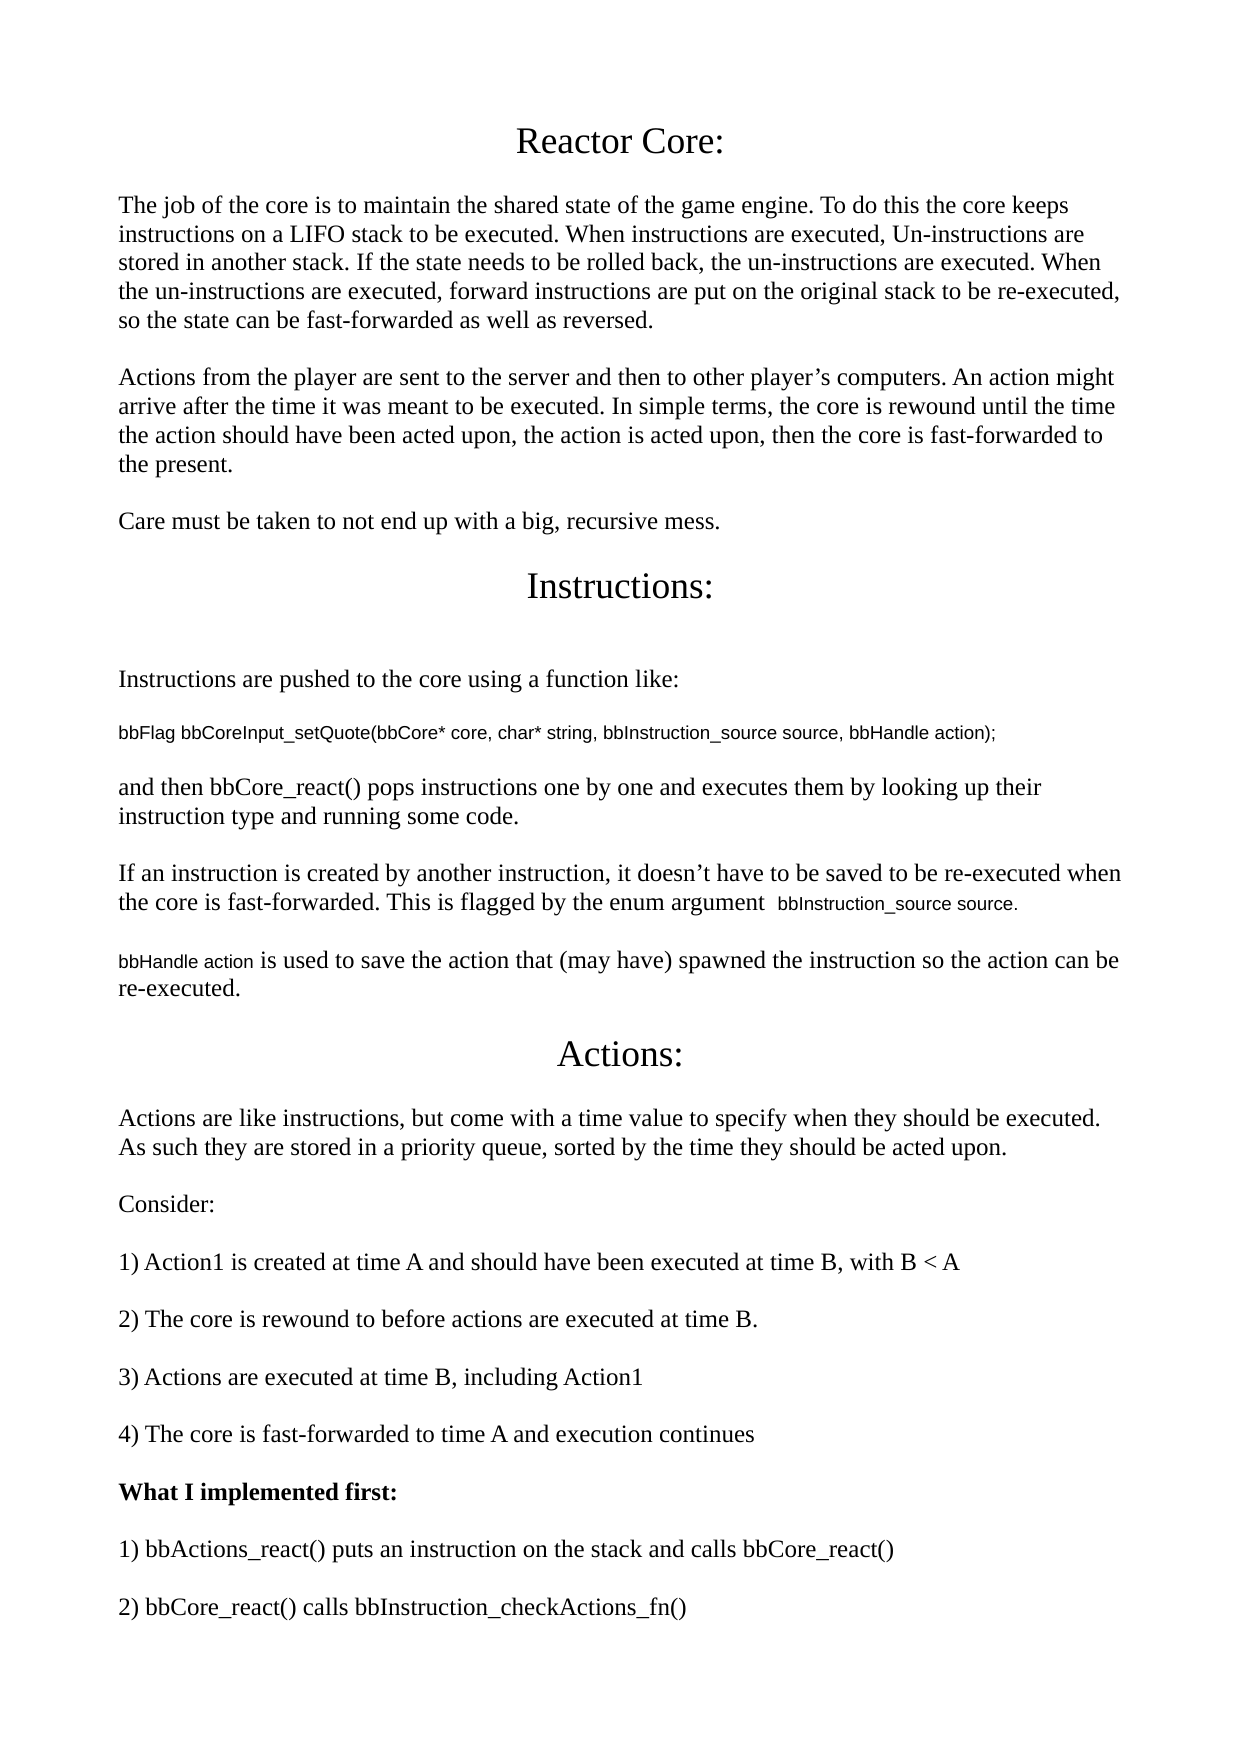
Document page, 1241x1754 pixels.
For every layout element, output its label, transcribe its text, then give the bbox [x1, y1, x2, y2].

text Instructions: [118, 564, 1122, 607]
text 2) bbCore_react() calls bbInstruction_checkActions_fn() [118, 1592, 1122, 1620]
text Actions are like instructions, but come with a time value to specify when they should be executed. As such they are stored in a priority queue, sorted by the time they should be acted upon. [118, 1103, 1122, 1160]
text 1) Action1 is created at time A and should have been executed at time B, with B < A [118, 1247, 1122, 1275]
text Actions: [118, 1031, 1122, 1074]
text Care must be taken to not end up with a big, recursive mess. [118, 506, 1122, 535]
text Reactor Core: [118, 118, 1122, 161]
text and then bbCore_react() pops instructions one by one and executes them by looking up their instruction type and running some code. [118, 772, 1122, 830]
text 2) The core is rewound to before actions are executed at time B. [118, 1304, 1122, 1333]
text 4) The core is fast-forwarded to time A and execution continues [118, 1419, 1122, 1448]
text bbFlag bbCoreInput_setQuote(bbCore* core, char* string, bbInstruction_source source, bbHandle action); [118, 722, 1122, 743]
text If an instruction is created by another instruction, it doesn’t have to be saved to be re-executed when the core is fast-forwarded. This is flagged by the enum argument bbInstruction_source source. [118, 858, 1122, 916]
text Instructions are pushed to the core using a function like: [118, 664, 1122, 693]
text bbHandle action is used to save the action that (may have) spawned the instruction so the action can be re-executed. [118, 945, 1122, 1002]
text 1) bbActions_react() puts an instruction on the stack and calls bbCore_react() [118, 1534, 1122, 1563]
text What I implemented first: [118, 1477, 1122, 1505]
text 3) Actions are executed at time B, including Action1 [118, 1362, 1122, 1390]
text The job of the core is to maintain the shared state of the game engine. To do this the core keeps instructions on a LIFO stack to be executed. When instructions are executed, Un-instructions are stored in another stack. If the state needs to be rolled back, the un-instructions are executed. When the un-instructions are executed, forward instructions are put on the original stack to be re-executed, so the state can be fast-forwarded as well as reversed. [118, 190, 1122, 334]
text Actions from the player are sent to the server and then to other player’s computers. An action might arrive after the time it was meant to be executed. In simple terms, the core is rewound until the time the action should have been acted upon, the action is acted upon, then the core is fast-forwarded to the present. [118, 362, 1122, 477]
text Consider: [118, 1189, 1122, 1218]
